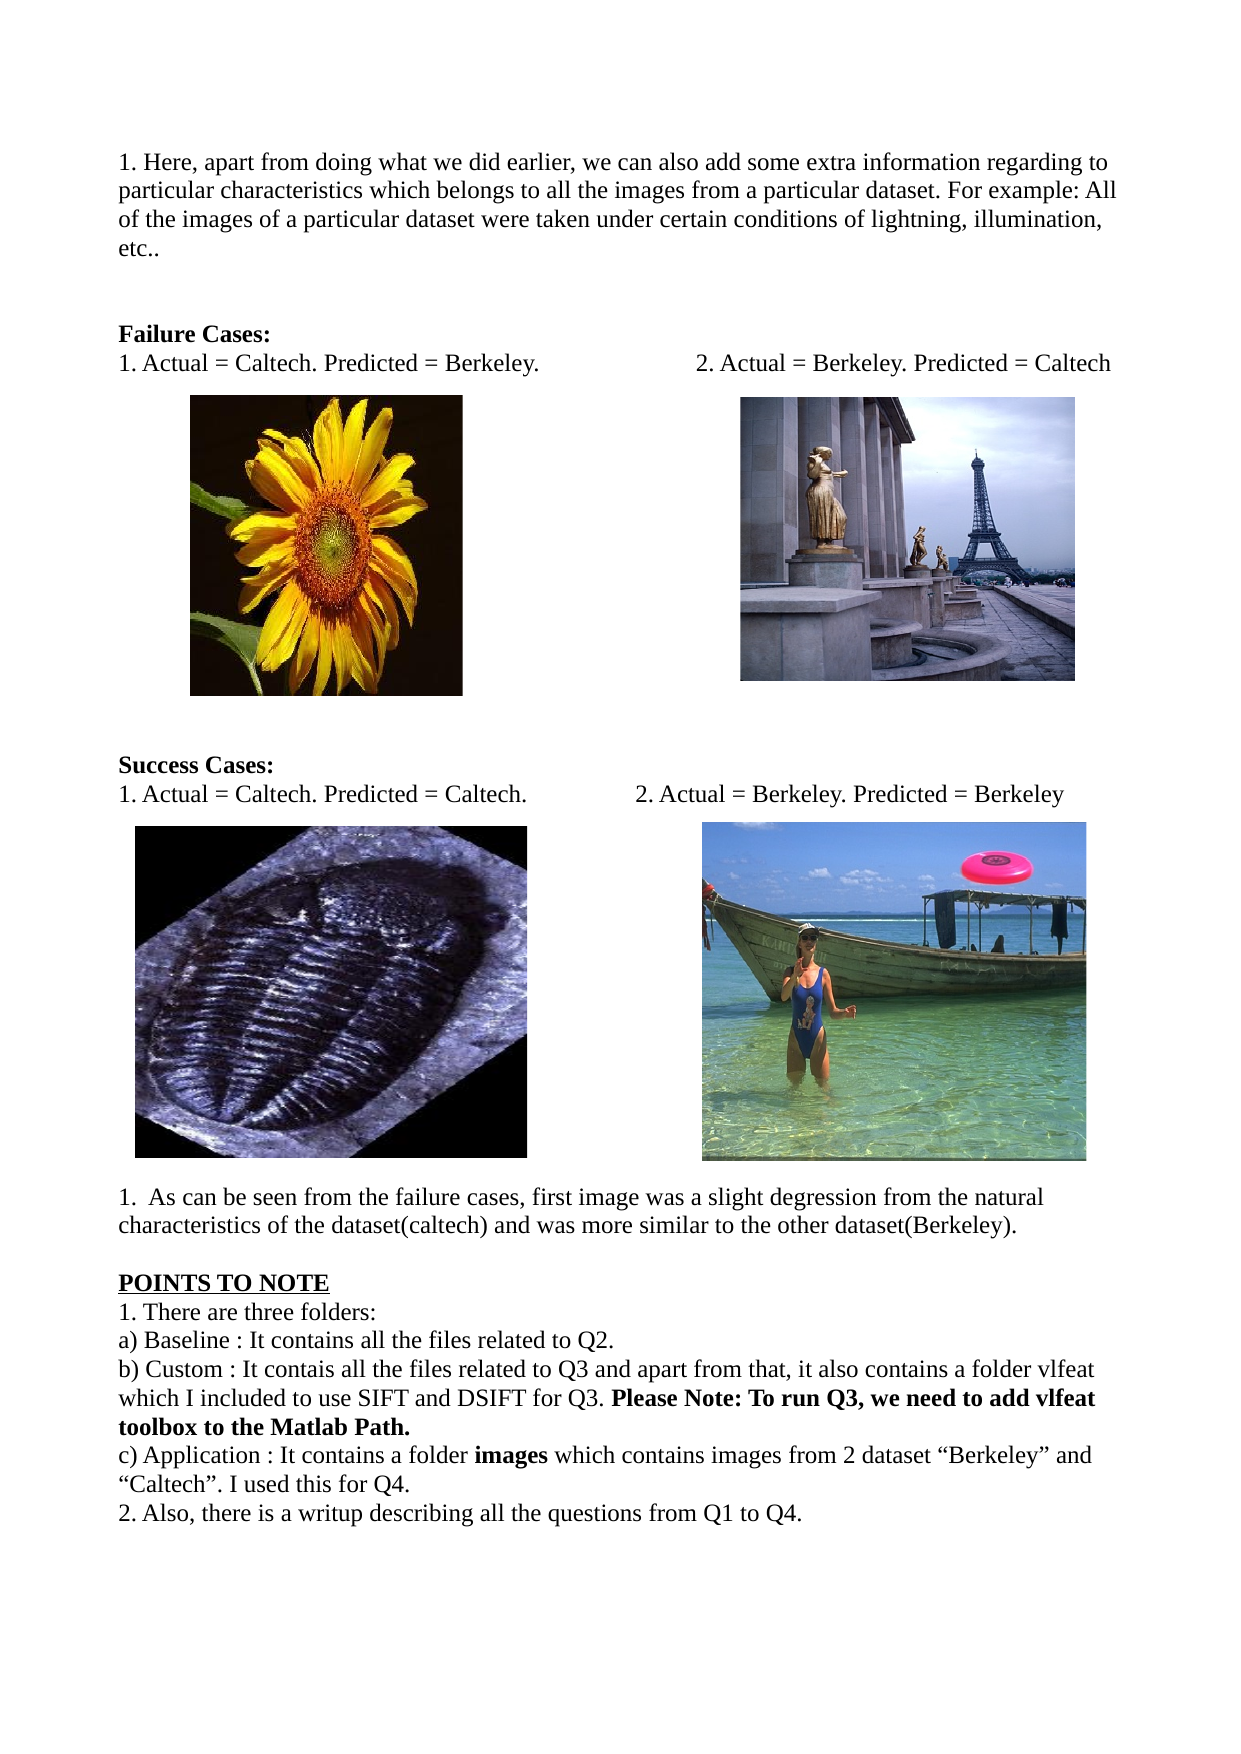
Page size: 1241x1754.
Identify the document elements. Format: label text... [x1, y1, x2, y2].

text 1. Actual = Caltech. Predicted = Caltech. 2. Actual = Berkeley. Predicted = Berkeley [118, 779, 1122, 808]
text a) Baseline : It contains all the files related to Q2. [118, 1326, 1122, 1354]
text 1. Here, apart from doing what we did earlier, we can also add some extra information regarding to particular characteristics which belongs to all the images from a particular dataset. For example: All of the images of a particular dataset were taken under certain conditions of lightning, illumination, etc.. [118, 147, 1122, 262]
text POINTS TO NOTE [118, 1268, 1122, 1297]
picture [135, 826, 528, 1158]
picture [702, 822, 1087, 1161]
text Success Cases: [118, 607, 1122, 779]
picture [740, 397, 1075, 681]
text Failure Cases: 1. Actual = Caltech. Predicted = Berkeley. 2. Actual = Berkeley. Predicted = Caltech [118, 319, 1122, 377]
text 1. As can be seen from the failure cases, first image was a slight degression from the natural characteristics of the dataset(caltech) and was more similar to the other dataset(Berkeley). [118, 1182, 1122, 1239]
text 2. Also, there is a writup describing all the questions from Q1 to Q4. [118, 1498, 1122, 1527]
text b) Custom : It contais all the files related to Q3 and apart from that, it also contains a folder vlfeat which I included to use SIFT and DSIFT for Q3. Please Note: To run Q3, we need to add vlfeat toolbox to the Matlab Path. [118, 1354, 1122, 1441]
text 1. There are three folders: [118, 1297, 1122, 1326]
picture [190, 395, 463, 696]
text c) Application : It contains a folder images which contains images from 2 dataset “Berkeley” and “Caltech”. I used this for Q4. [118, 1441, 1122, 1498]
